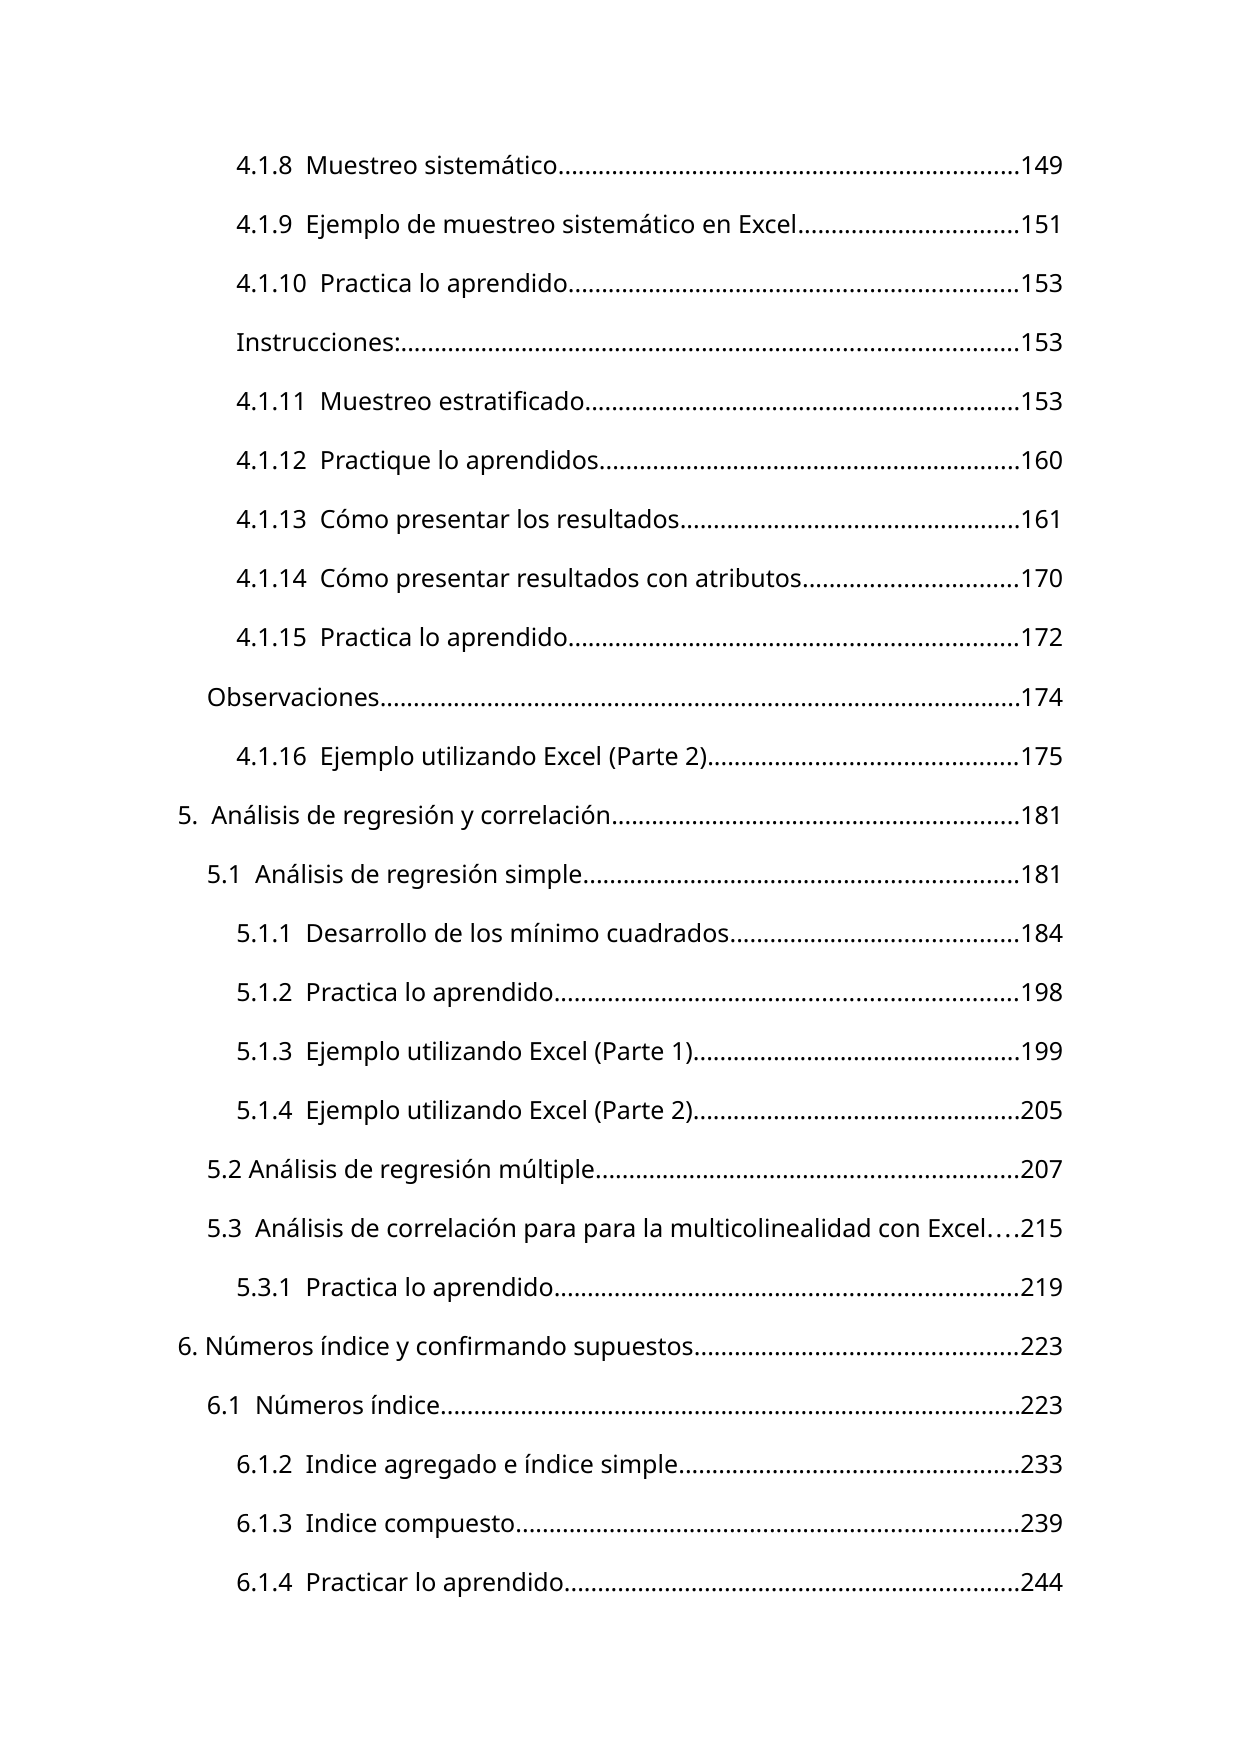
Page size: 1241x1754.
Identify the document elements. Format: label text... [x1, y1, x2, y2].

text 4.1.13 Cómo presentar los resultados 161 [236, 502, 1063, 536]
text 6.1.4 Practicar lo aprendido 244 [236, 1565, 1063, 1599]
text 5.1 Análisis de regresión simple 181 [207, 856, 1063, 890]
text 6.1.2 Indice agregado e índice simple 233 [236, 1447, 1063, 1481]
text 4.1.16 Ejemplo utilizando Excel (Parte 2) 175 [236, 738, 1063, 772]
text Instrucciones: 153 [236, 325, 1063, 359]
text 4.1.15 Practica lo aprendido 172 [236, 620, 1063, 654]
text 5. Análisis de regresión y correlación 181 [177, 797, 1063, 831]
text Observaciones 174 [207, 679, 1063, 713]
text 4.1.10 Practica lo aprendido 153 [236, 266, 1063, 300]
text 5.2 Análisis de regresión múltiple 207 [207, 1152, 1063, 1186]
text 4.1.14 Cómo presentar resultados con atributos 170 [236, 561, 1063, 595]
text 5.3.1 Practica lo aprendido 219 [236, 1270, 1063, 1304]
text 6.1.3 Indice compuesto 239 [236, 1506, 1063, 1540]
text 5.1.2 Practica lo aprendido 198 [236, 974, 1063, 1008]
text 5.3 Análisis de correlación para para la multicolinealidad con Excel 215 [207, 1211, 1063, 1245]
text 4.1.9 Ejemplo de muestreo sistemático en Excel 151 [236, 207, 1063, 241]
text 4.1.12 Practique lo aprendidos 160 [236, 443, 1063, 477]
text 6. Números índice y confirmando supuestos 223 [177, 1329, 1063, 1363]
text 5.1.1 Desarrollo de los mínimo cuadrados 184 [236, 915, 1063, 949]
text 5.1.4 Ejemplo utilizando Excel (Parte 2) 205 [236, 1093, 1063, 1127]
text 6.1 Números índice 223 [207, 1388, 1063, 1422]
text 4.1.11 Muestreo estratificado 153 [236, 384, 1063, 418]
text 5.1.3 Ejemplo utilizando Excel (Parte 1) 199 [236, 1033, 1063, 1068]
text 4.1.8 Muestreo sistemático 149 [236, 148, 1063, 182]
